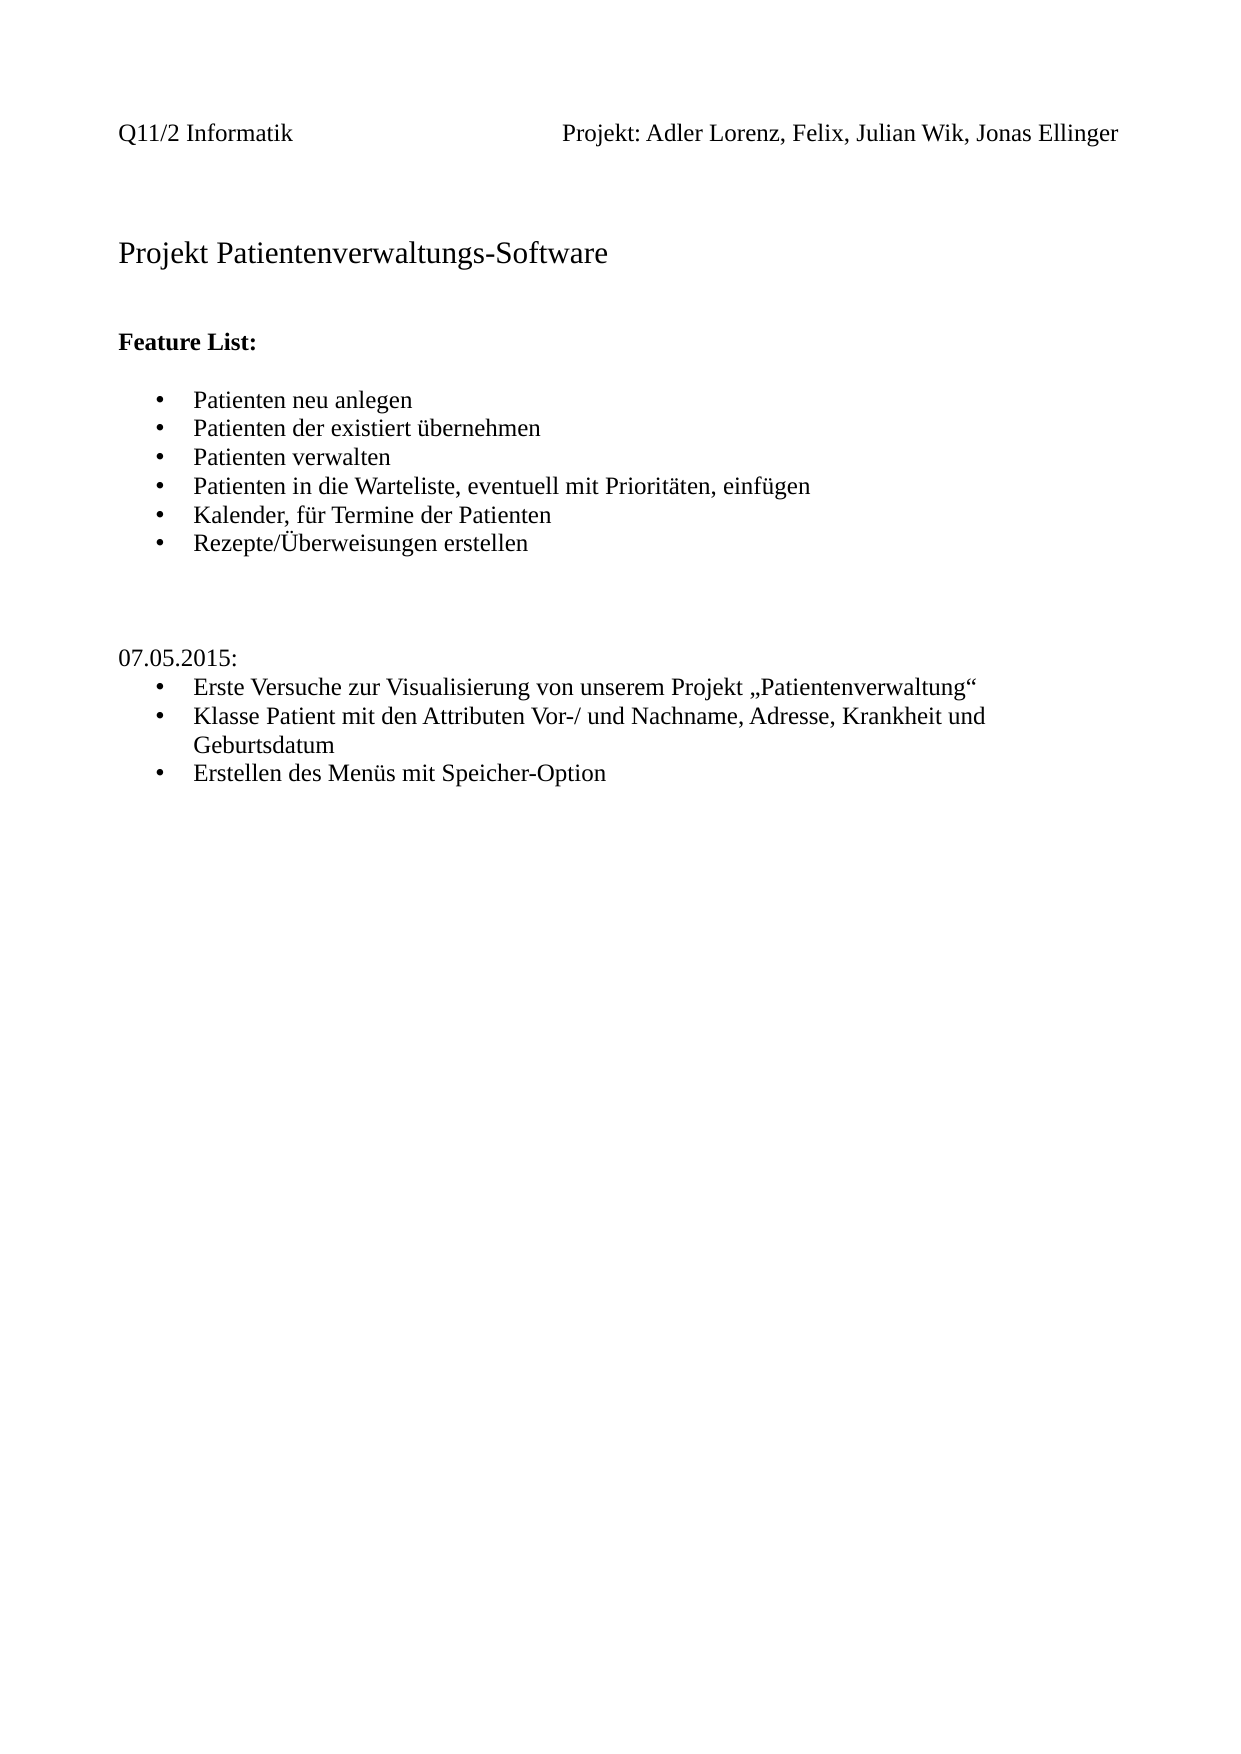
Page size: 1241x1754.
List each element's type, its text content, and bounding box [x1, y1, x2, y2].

list Erstellen des Menüs mit Speicher-Option [156, 758, 1122, 787]
list Klasse Patient mit den Attributen Vor-/ und Nachname, Adresse, Krankheit und Geburtsdatum [156, 701, 1122, 758]
text 07.05.2015: [118, 643, 1122, 672]
text Feature List: [118, 327, 1122, 356]
list Erste Versuche zur Visualisierung von unserem Projekt „Patientenverwaltung“ [156, 672, 1122, 701]
list Kalender, für Termine der Patienten [156, 500, 1122, 528]
text Projekt Patientenverwaltungs-Software [118, 234, 1122, 270]
list Rezepte/Überweisungen erstellen [156, 528, 1122, 557]
list Patienten in die Warteliste, eventuell mit Prioritäten, einfügen [156, 471, 1122, 500]
list Patienten verwalten [156, 442, 1122, 471]
list Patienten neu anlegen [156, 385, 1122, 413]
list Patienten der existiert übernehmen [156, 413, 1122, 442]
